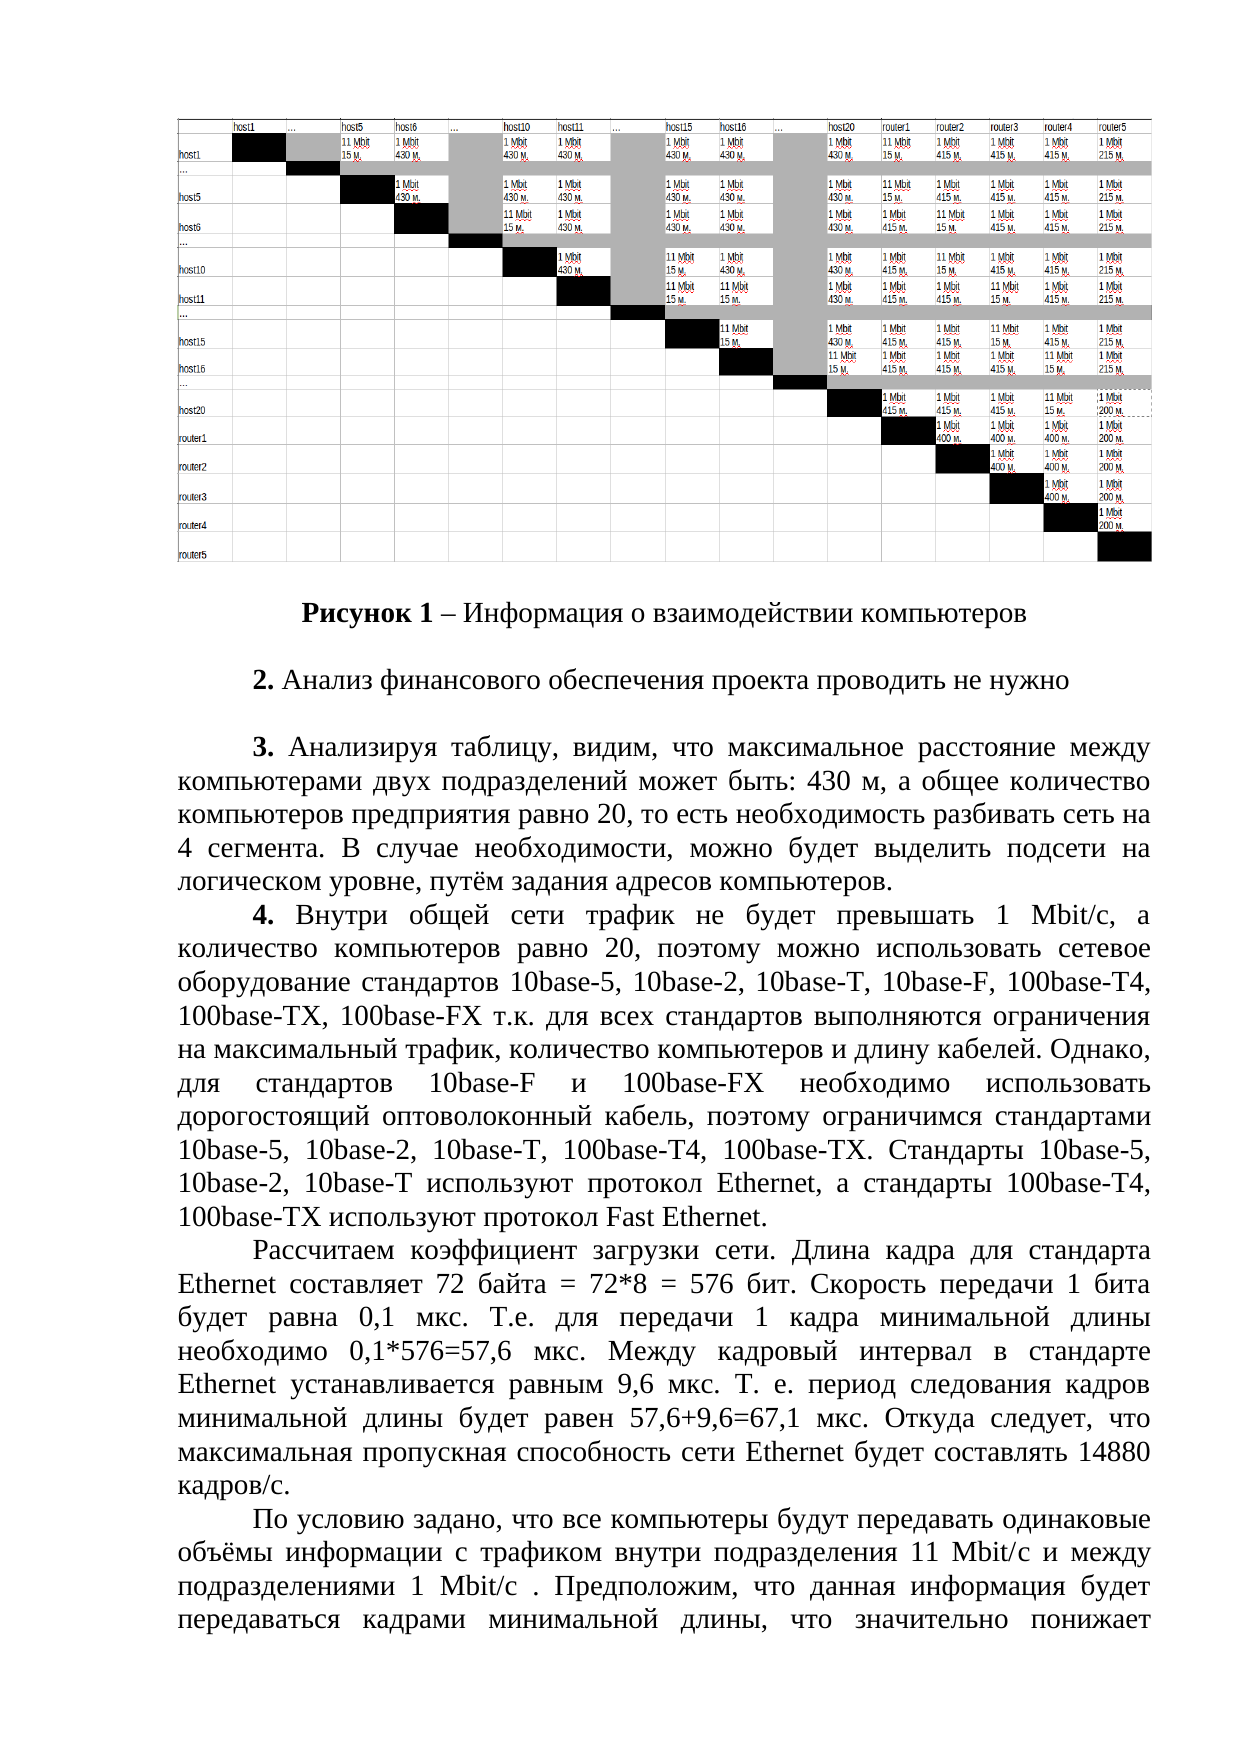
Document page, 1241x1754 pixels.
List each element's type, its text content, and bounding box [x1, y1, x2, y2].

picture [177, 118, 1152, 562]
text 2. Анализ финансового обеспечения проекта проводить не нужно [177, 662, 1152, 696]
text По условию задано, что все компьютеры будут передавать одинаковые объёмы информации с трафиком внутри подразделения 11 Mbit/c и между подразделениями 1 Mbit/с . Предположим, что данная информация будет передаваться кадрами минимальной длины, что значительно понижает [177, 1501, 1152, 1635]
text 4. Внутри общей сети трафик не будет превышать 1 Mbit/c, а количество компьютеров равно 20, поэтому можно использовать сетевое оборудование стандартов 10base-5, 10base-2, 10base-T, 10base-F, 100base-T4, 100base-TX, 100base-FX т.к. для всех стандартов выполняются ограничения на максимальный трафик, количество компьютеров и длину кабелей. Однако, для стандартов 10base-F и 100base-FX необходимо использовать дорогостоящий оптоволоконный кабель, поэтому ограничимся стандартами 10base-5, 10base-2, 10base-T, 100base-T4, 100base-TX. Стандарты 10base-5, 10base-2, 10base-T используют протокол Ethernet, а стандарты 100base-T4, 100base-TX используют протокол Fast Ethernet. [177, 897, 1152, 1232]
text Рисунок 1 – Информация о взаимодействии компьютеров [177, 595, 1152, 629]
text 3. Анализируя таблицу, видим, что максимальное расстояние между компьютерами двух подразделений может быть: 430 м, а общее количество компьютеров предприятия равно 20, то есть необходимость разбивать сеть на 4 сегмента. В случае необходимости, можно будет выделить подсети на логическом уровне, путём задания адресов компьютеров. [177, 729, 1152, 897]
text Рассчитаем коэффициент загрузки сети. Длина кадра для стандарта Ethernet составляет 72 байта = 72*8 = 576 бит. Скорость передачи 1 бита будет равна 0,1 мкс. Т.е. для передачи 1 кадра минимальной длины необходимо 0,1*576=57,6 мкс. Между кадровый интервал в стандарте Ethernet устанавливается равным 9,6 мкс. Т. е. период следования кадров минимальной длины будет равен 57,6+9,6=67,1 мкс. Откуда следует, что максимальная пропускная способность сети Ethernet будет составлять 14880 кадров/с. [177, 1232, 1152, 1501]
